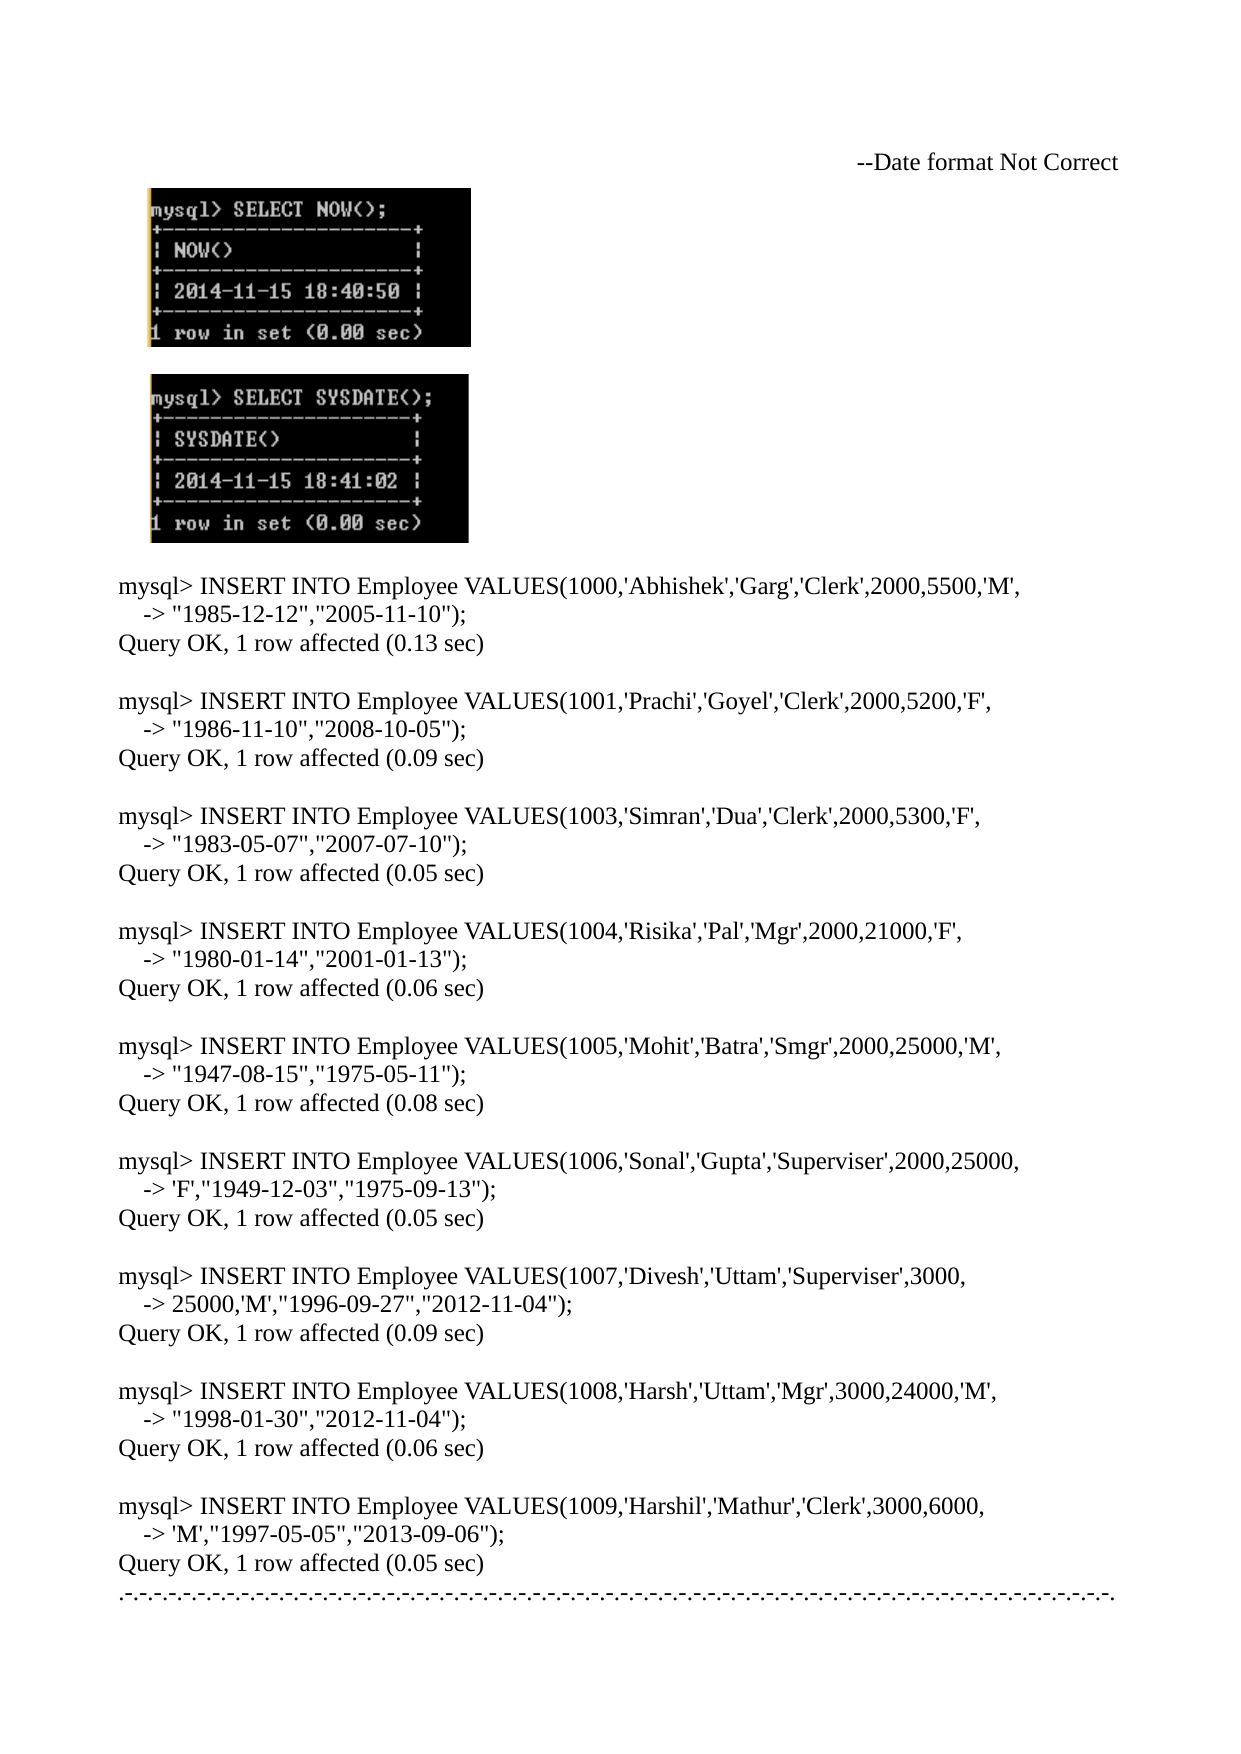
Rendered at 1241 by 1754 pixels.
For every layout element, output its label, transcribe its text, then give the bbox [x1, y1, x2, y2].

text .-.-.-.-.-.-.-.-.-.-.-.-.-.-.-.-.-.-.-.-.-.-.-.-.-.-.-.-.-.-.-.-.-.-.-.-.-.-.-.-.-.-.-.-.-.-.-.-.-.-.-.-.-.-.-.-.-.-.-.-.-.-.-.-.-.-.-.-. [118, 1577, 1122, 1606]
text mysql> INSERT INTO Employee VALUES(1009,'Harshil','Mathur','Clerk',3000,6000, [118, 1491, 1122, 1519]
text -> "1983-05-07","2007-07-10"); [118, 829, 1122, 858]
text Query OK, 1 row affected (0.05 sec) [118, 1548, 1122, 1577]
text Query OK, 1 row affected (0.09 sec) [118, 743, 1122, 772]
text --Date format Not Correct [118, 147, 1122, 176]
text -> "1986-11-10","2008-10-05"); [118, 714, 1122, 743]
text Query OK, 1 row affected (0.05 sec) [118, 1203, 1122, 1232]
text Query OK, 1 row affected (0.13 sec) [118, 628, 1122, 657]
text mysql> INSERT INTO Employee VALUES(1003,'Simran','Dua','Clerk',2000,5300,'F', [118, 801, 1122, 829]
text -> "1985-12-12","2005-11-10"); [118, 599, 1122, 628]
text mysql> INSERT INTO Employee VALUES(1004,'Risika','Pal','Mgr',2000,21000,'F', [118, 916, 1122, 944]
text Query OK, 1 row affected (0.05 sec) [118, 858, 1122, 887]
text mysql> INSERT INTO Employee VALUES(1007,'Divesh','Uttam','Superviser',3000, [118, 1261, 1122, 1289]
text -> 25000,'M',"1996-09-27","2012-11-04"); [118, 1289, 1122, 1318]
text Query OK, 1 row affected (0.06 sec) [118, 1433, 1122, 1462]
text mysql> INSERT INTO Employee VALUES(1005,'Mohit','Batra','Smgr',2000,25000,'M', [118, 1031, 1122, 1059]
text -> 'M',"1997-05-05","2013-09-06"); [118, 1519, 1122, 1548]
text Query OK, 1 row affected (0.08 sec) [118, 1088, 1122, 1117]
text mysql> INSERT INTO Employee VALUES(1001,'Prachi','Goyel','Clerk',2000,5200,'F', [118, 686, 1122, 714]
text -> 'F',"1949-12-03","1975-09-13"); [118, 1174, 1122, 1203]
text mysql> INSERT INTO Employee VALUES(1006,'Sonal','Gupta','Superviser',2000,25000, [118, 1146, 1122, 1174]
text -> "1947-08-15","1975-05-11"); [118, 1059, 1122, 1088]
text mysql> INSERT INTO Employee VALUES(1008,'Harsh','Uttam','Mgr',3000,24000,'M', [118, 1376, 1122, 1404]
text Query OK, 1 row affected (0.09 sec) [118, 1318, 1122, 1347]
text mysql> INSERT INTO Employee VALUES(1000,'Abhishek','Garg','Clerk',2000,5500,'M', [118, 571, 1122, 599]
text -> "1998-01-30","2012-11-04"); [118, 1404, 1122, 1433]
text -> "1980-01-14","2001-01-13"); [118, 944, 1122, 973]
text Query OK, 1 row affected (0.06 sec) [118, 973, 1122, 1002]
